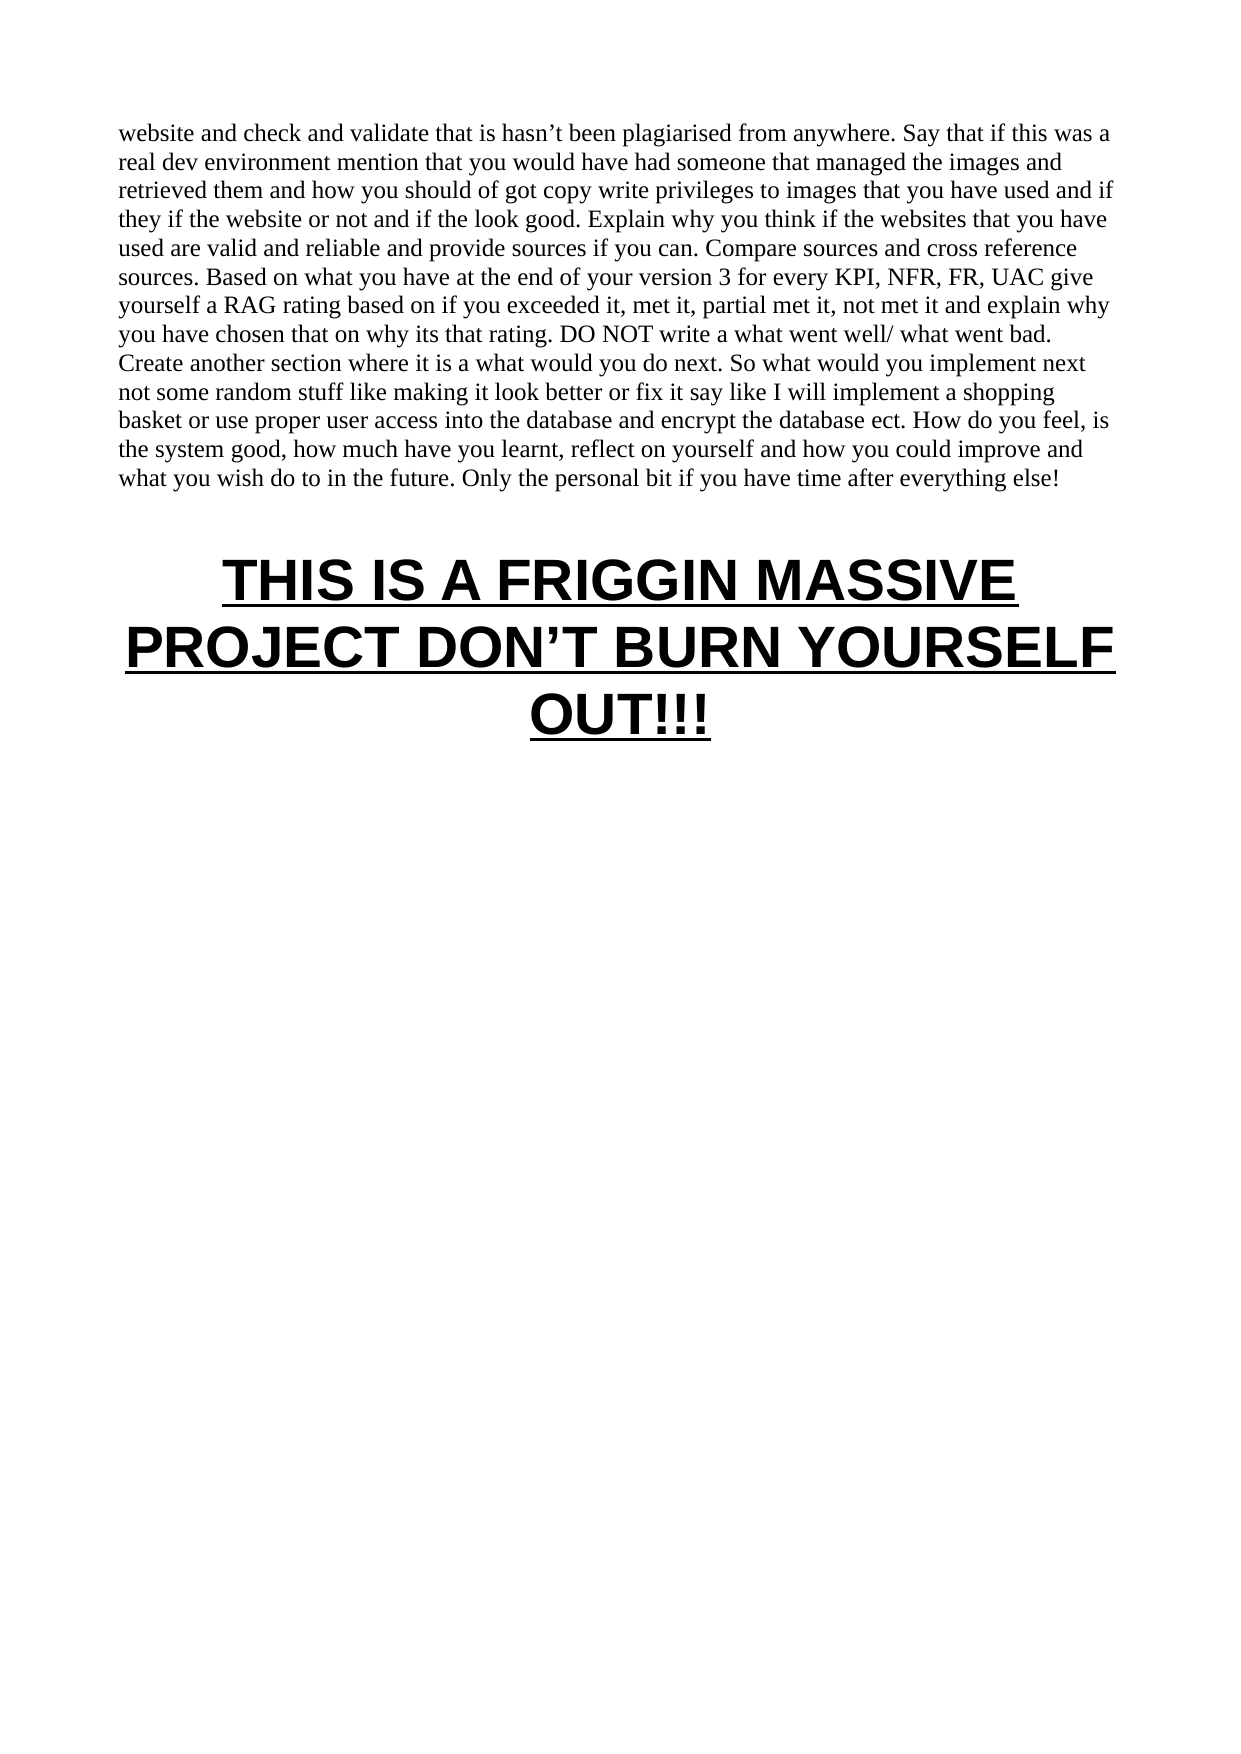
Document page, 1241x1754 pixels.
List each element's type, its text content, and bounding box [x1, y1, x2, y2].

text website and check and validate that is hasn’t been plagiarised from anywhere. Say that if this was a real dev environment mention that you would have had someone that managed the images and retrieved them and how you should of got copy write privileges to images that you have used and if they if the website or not and if the look good. Explain why you think if the websites that you have used are valid and reliable and provide sources if you can. Compare sources and cross reference sources. Based on what you have at the end of your version 3 for every KPI, NFR, FR, UAC give yourself a RAG rating based on if you exceeded it, met it, partial met it, not met it and explain why you have chosen that on why its that rating. DO NOT write a what went well/ what went bad. Create another section where it is a what would you do next. So what would you implement next not some random stuff like making it look better or fix it say like I will implement a shopping basket or use proper user access into the database and encrypt the database ect. How do you feel, is the system good, how much have you learnt, reflect on yourself and how you could improve and what you wish do to in the future. Only the personal bit if you have time after everything else! [118, 118, 1122, 492]
title THIS IS A FRIGGIN MASSIVE PROJECT DON’T BURN YOURSELF OUT!!! [118, 546, 1122, 747]
